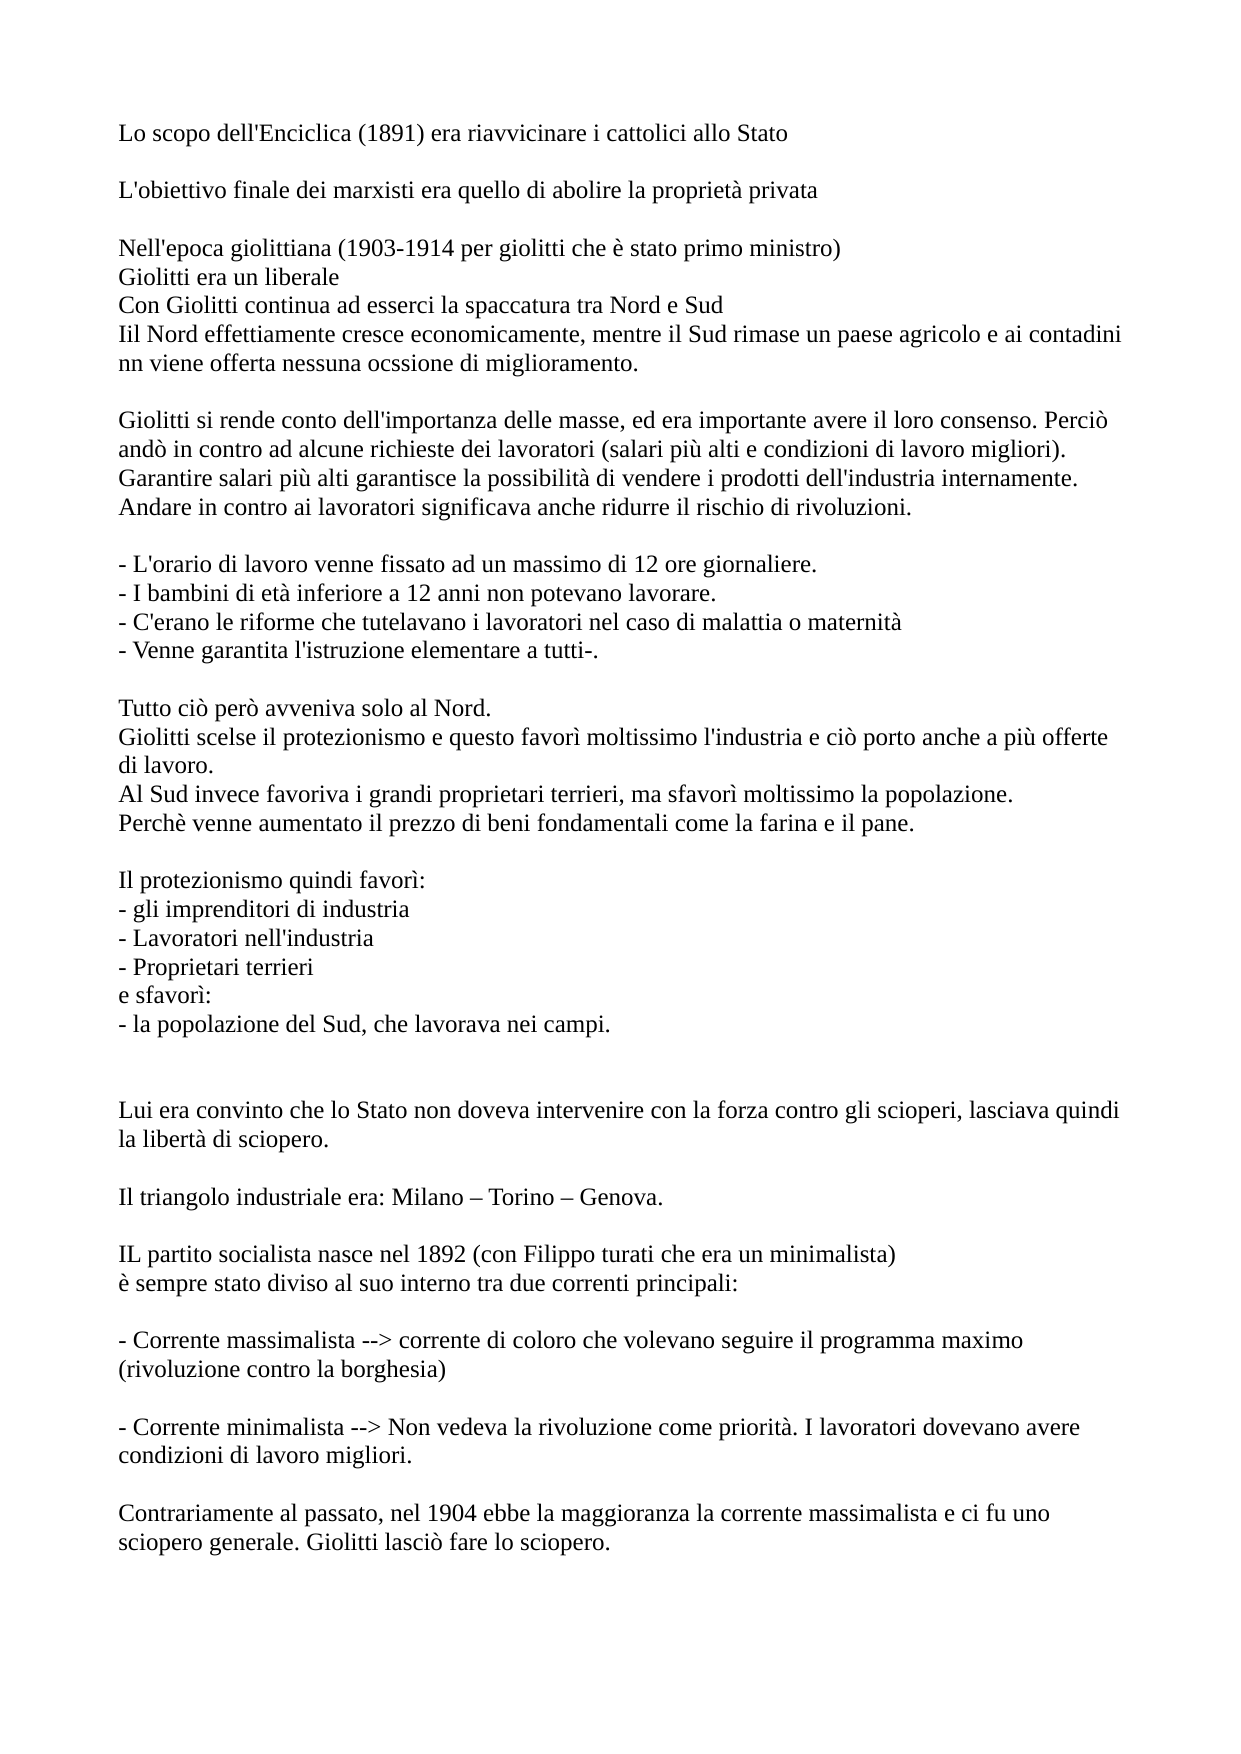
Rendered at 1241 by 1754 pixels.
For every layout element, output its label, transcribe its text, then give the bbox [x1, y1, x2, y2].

text - Corrente minimalista --> Non vedeva la rivoluzione come priorità. I lavoratori dovevano avere condizioni di lavoro migliori. [118, 1412, 1122, 1469]
text Tutto ciò però avveniva solo al Nord. [118, 693, 1122, 722]
text Contrariamente al passato, nel 1904 ebbe la maggioranza la corrente massimalista e ci fu uno sciopero generale. Giolitti lasciò fare lo sciopero. [118, 1498, 1122, 1556]
text - Proprietari terrieri [118, 952, 1122, 981]
text Il protezionismo quindi favorì: [118, 866, 1122, 894]
text e sfavorì: [118, 981, 1122, 1009]
text Andare in contro ai lavoratori significava anche ridurre il rischio di rivoluzioni. [118, 492, 1122, 521]
text - Venne garantita l'istruzione elementare a tutti-. [118, 636, 1122, 664]
text Lo scopo dell'Enciclica (1891) era riavvicinare i cattolici allo Stato [118, 118, 1122, 147]
text Al Sud invece favoriva i grandi proprietari terrieri, ma sfavorì moltissimo la popolazione. [118, 779, 1122, 808]
text Perchè venne aumentato il prezzo di beni fondamentali come la farina e il pane. [118, 808, 1122, 837]
text è sempre stato diviso al suo interno tra due correnti principali: [118, 1268, 1122, 1297]
text IL partito socialista nasce nel 1892 (con Filippo turati che era un minimalista) [118, 1239, 1122, 1268]
text Lui era convinto che lo Stato non doveva intervenire con la forza contro gli scioperi, lasciava quindi la libertà di sciopero. [118, 1096, 1122, 1153]
text - gli imprenditori di industria [118, 894, 1122, 923]
text Garantire salari più alti garantisce la possibilità di vendere i prodotti dell'industria internamente. [118, 463, 1122, 492]
text Giolitti era un liberale [118, 262, 1122, 291]
text L'obiettivo finale dei marxisti era quello di abolire la proprietà privata [118, 176, 1122, 204]
text Il triangolo industriale era: Milano – Torino – Genova. [118, 1182, 1122, 1211]
text Iil Nord effettiamente cresce economicamente, mentre il Sud rimase un paese agricolo e ai contadini nn viene offerta nessuna ocssione di miglioramento. [118, 319, 1122, 377]
text - Corrente massimalista --> corrente di coloro che volevano seguire il programma maximo (rivoluzione contro la borghesia) [118, 1326, 1122, 1383]
text - C'erano le riforme che tutelavano i lavoratori nel caso di malattia o maternità [118, 607, 1122, 636]
text Con Giolitti continua ad esserci la spaccatura tra Nord e Sud [118, 291, 1122, 319]
text Nell'epoca giolittiana (1903-1914 per giolitti che è stato primo ministro) [118, 233, 1122, 262]
text - L'orario di lavoro venne fissato ad un massimo di 12 ore giornaliere. [118, 549, 1122, 578]
text - Lavoratori nell'industria [118, 923, 1122, 952]
text Giolitti scelse il protezionismo e questo favorì moltissimo l'industria e ciò porto anche a più offerte di lavoro. [118, 722, 1122, 779]
text - la popolazione del Sud, che lavorava nei campi. [118, 1009, 1122, 1038]
text - I bambini di età inferiore a 12 anni non potevano lavorare. [118, 578, 1122, 607]
text Giolitti si rende conto dell'importanza delle masse, ed era importante avere il loro consenso. Perciò andò in contro ad alcune richieste dei lavoratori (salari più alti e condizioni di lavoro migliori). [118, 406, 1122, 463]
